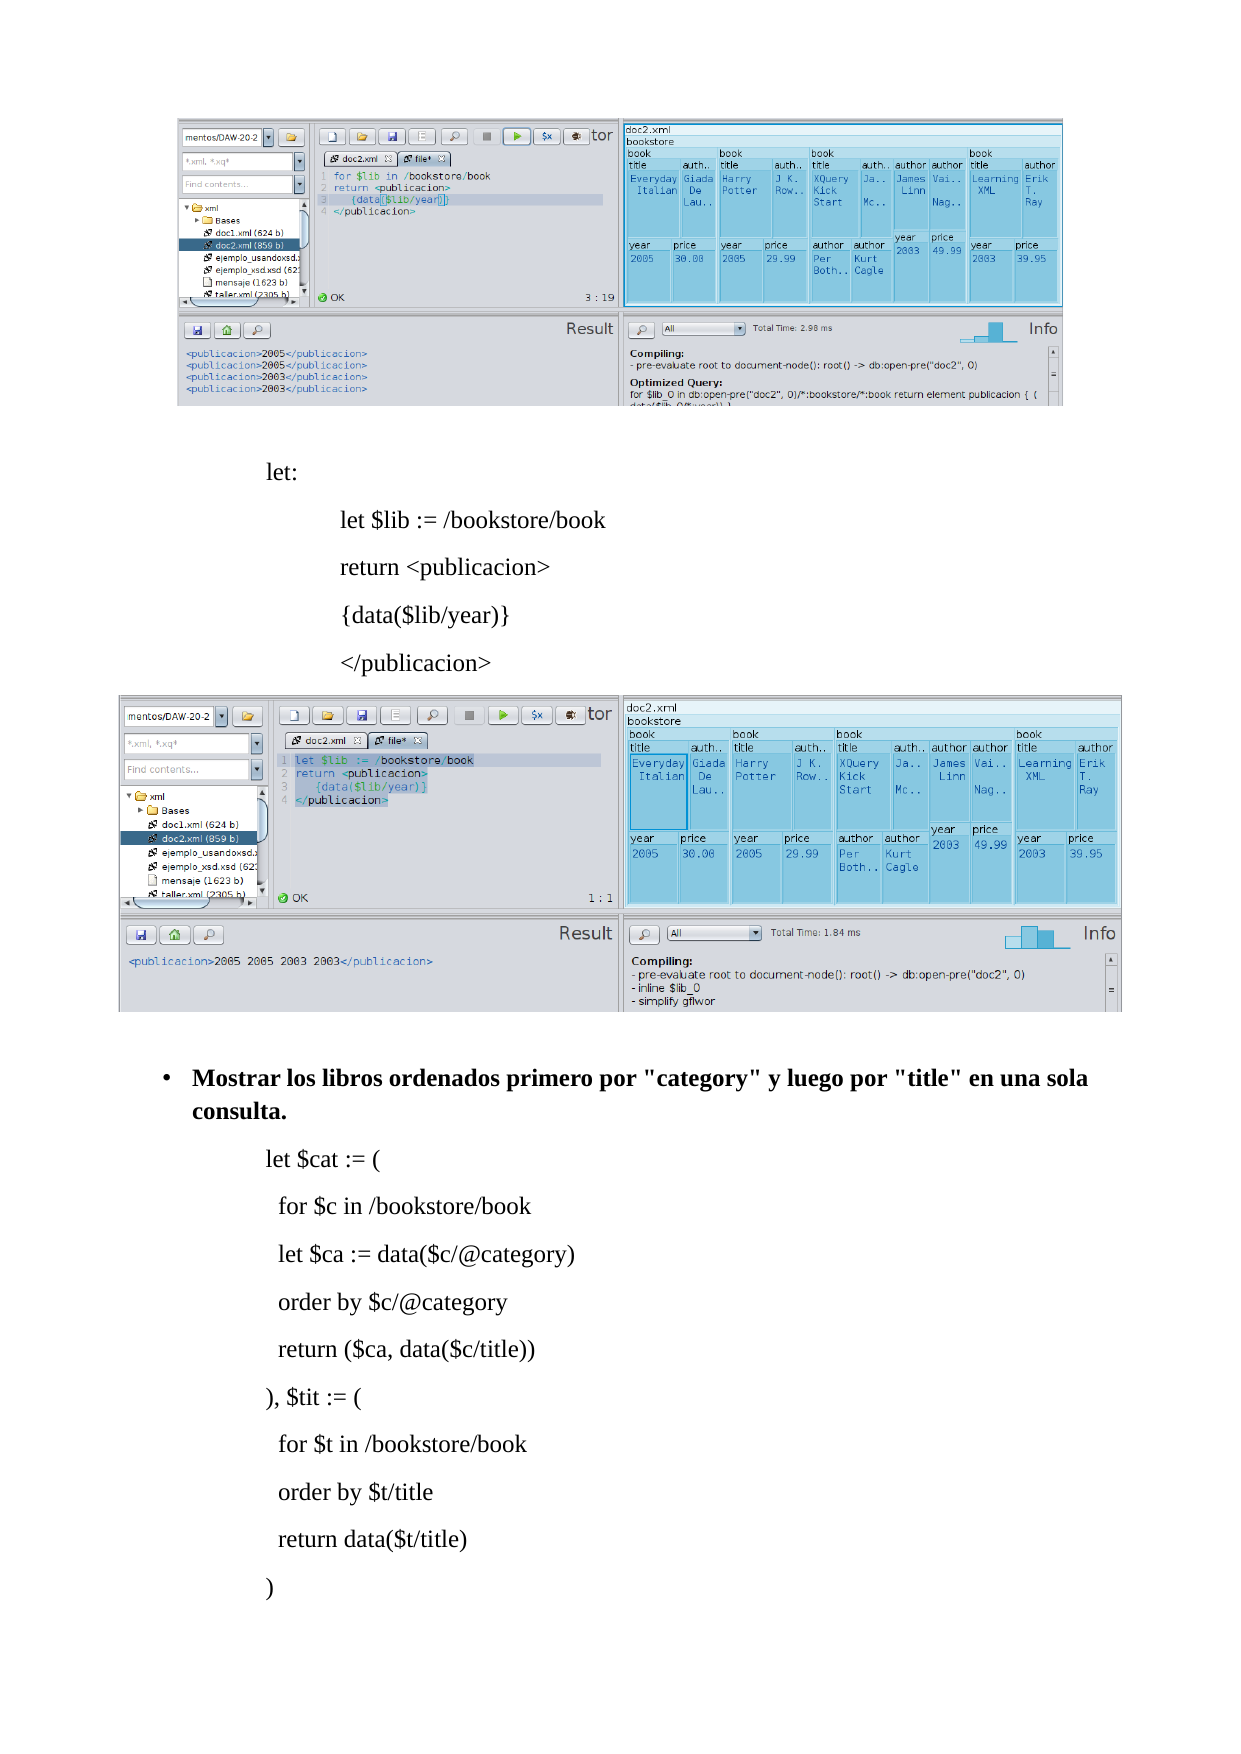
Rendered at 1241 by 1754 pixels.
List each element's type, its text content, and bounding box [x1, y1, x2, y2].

text {data($lib/year)} [118, 600, 1122, 629]
list ), $tit := ( [236, 1382, 1122, 1411]
picture [177, 118, 1064, 406]
list let $cat := ( [236, 1144, 1122, 1172]
list order by $t/title [236, 1477, 1122, 1506]
list for $c in /bookstore/book [236, 1191, 1122, 1220]
list for $t in /bookstore/book [236, 1429, 1122, 1458]
text let: [118, 457, 1122, 486]
list order by $c/@category [236, 1287, 1122, 1315]
list return ($ca, data($c/title)) [236, 1334, 1122, 1363]
list ) [236, 1572, 1122, 1601]
text let $lib := /bookstore/book [118, 505, 1122, 534]
text </publicacion> [118, 648, 1122, 676]
list Mostrar los libros ordenados primero por "category" y luego por "title" en una sola consulta. [162, 1063, 1122, 1125]
text return <publicacion> [118, 552, 1122, 581]
list let $ca := data($c/@category) [236, 1239, 1122, 1268]
picture [118, 695, 1123, 1012]
list return data($t/title) [236, 1524, 1122, 1553]
